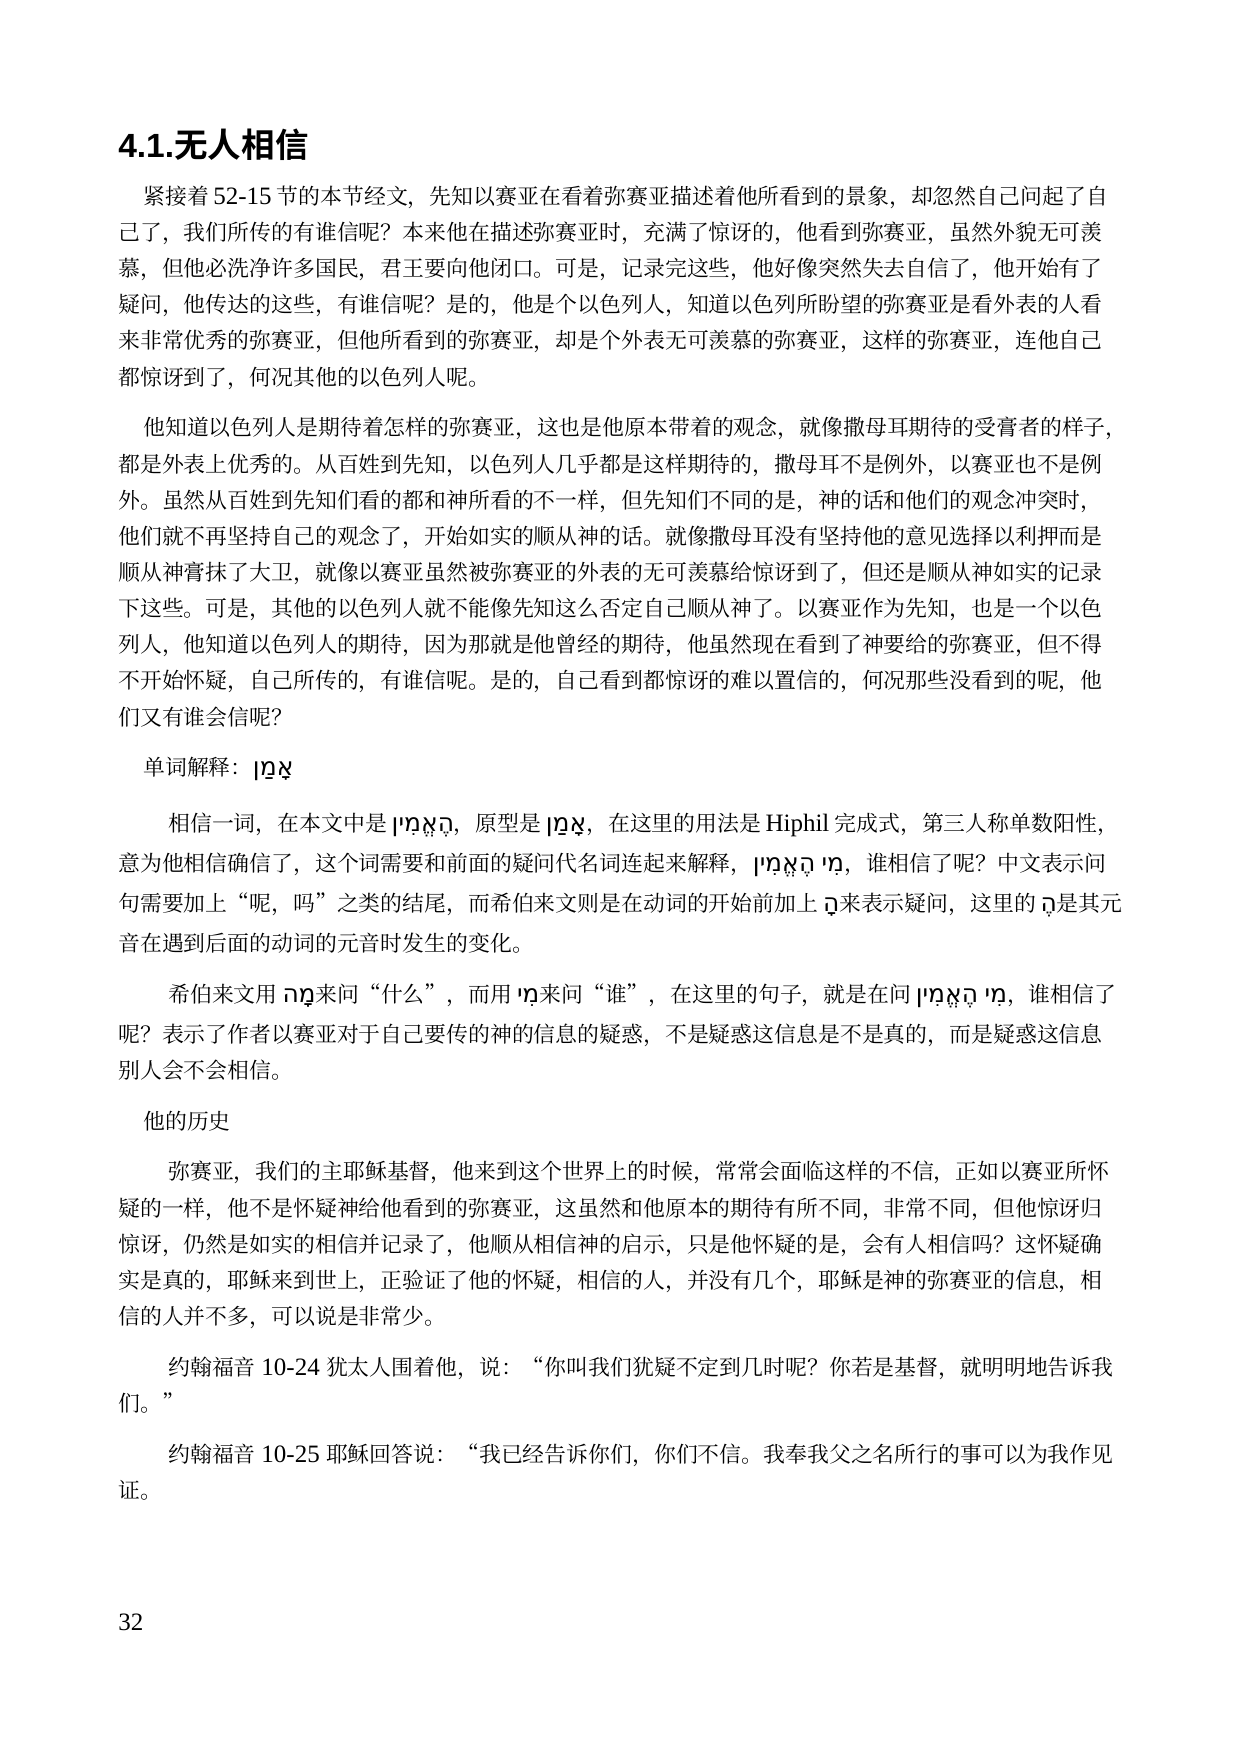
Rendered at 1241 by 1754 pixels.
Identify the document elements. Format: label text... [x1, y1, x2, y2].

text 约翰福音 10-24 犹太人围着他，说：“你叫我们犹疑不定到几时呢？你若是基督，就明明地告诉我们。” [118, 1350, 1122, 1417]
text 弥赛亚，我们的主耶稣基督，他来到这个世界上的时候，常常会面临这样的不信，正如以赛亚所怀疑的一样，他不是怀疑神给他看到的弥赛亚，这虽然和他原本的期待有所不同，非常不同，但他惊讶归惊讶，仍然是如实的相信并记录了，他顺从相信神的启示，只是他怀疑的是，会有人相信吗？这怀疑确实是真的，耶稣来到世上，正验证了他的怀疑，相信的人，并没有几个，耶稣是神的弥赛亚的信息，相信的人并不多，可以说是非常少。 [118, 1154, 1122, 1331]
text 希伯来文用מָה来问“什么”，而用מִי来问“谁”，在这里的句子，就是在问מִי הֶאֱמִין，谁相信了呢？表示了作者以赛亚对于自己要传的神的信息的疑惑，不是疑惑这信息是不是真的，而是疑惑这信息别人会不会相信。 [118, 977, 1122, 1084]
text 约翰福音 10-25 耶稣回答说：“我已经告诉你们，你们不信。我奉我父之名所行的事可以为我作见证。 [118, 1437, 1122, 1504]
subtitle 4.1.无人相信 [118, 118, 1122, 167]
text 单词解释：אָמַן [118, 751, 1122, 786]
text 他知道以色列人是期待着怎样的弥赛亚，这也是他原本带着的观念，就像撒母耳期待的受膏者的样子，都是外表上优秀的。从百姓到先知，以色列人几乎都是这样期待的，撒母耳不是例外，以赛亚也不是例外。虽然从百姓到先知们看的都和神所看的不一样，但先知们不同的是，神的话和他们的观念冲突时，他们就不再坚持自己的观念了，开始如实的顺从神的话。就像撒母耳没有坚持他的意见选择以利押而是顺从神膏抹了大卫，就像以赛亚虽然被弥赛亚的外表的无可羡慕给惊讶到了，但还是顺从神如实的记录下这些。可是，其他的以色列人就不能像先知这么否定自己顺从神了。以赛亚作为先知，也是一个以色列人，他知道以色列人的期待，因为那就是他曾经的期待，他虽然现在看到了神要给的弥赛亚，但不得不开始怀疑，自己所传的，有谁信呢。是的，自己看到都惊讶的难以置信的，何况那些没看到的呢，他们又有谁会信呢？ [118, 411, 1122, 731]
text 他的历史 [118, 1104, 1122, 1135]
text 相信一词，在本文中是הֶאֱמִין，原型是אָמַן，在这里的用法是Hiphil完成式，第三人称单数阳性，意为他相信确信了，这个词需要和前面的疑问代名词连起来解释，מִי הֶאֱמִין，谁相信了呢？中文表示问句需要加上“呢，吗”之类的结尾，而希伯来文则是在动词的开始前加上הָ来表示疑问，这里的הֶ是其元音在遇到后面的动词的元音时发生的变化。 [118, 806, 1122, 958]
text 紧接着52-15节的本节经文，先知以赛亚在看着弥赛亚描述着他所看到的景象，却忽然自己问起了自己了，我们所传的有谁信呢？本来他在描述弥赛亚时，充满了惊讶的，他看到弥赛亚，虽然外貌无可羡慕，但他必洗净许多国民，君王要向他闭口。可是，记录完这些，他好像突然失去自信了，他开始有了疑问，他传达的这些，有谁信呢？是的，他是个以色列人，知道以色列所盼望的弥赛亚是看外表的人看来非常优秀的弥赛亚，但他所看到的弥赛亚，却是个外表无可羡慕的弥赛亚，这样的弥赛亚，连他自己都惊讶到了，何况其他的以色列人呢。 [118, 179, 1122, 391]
